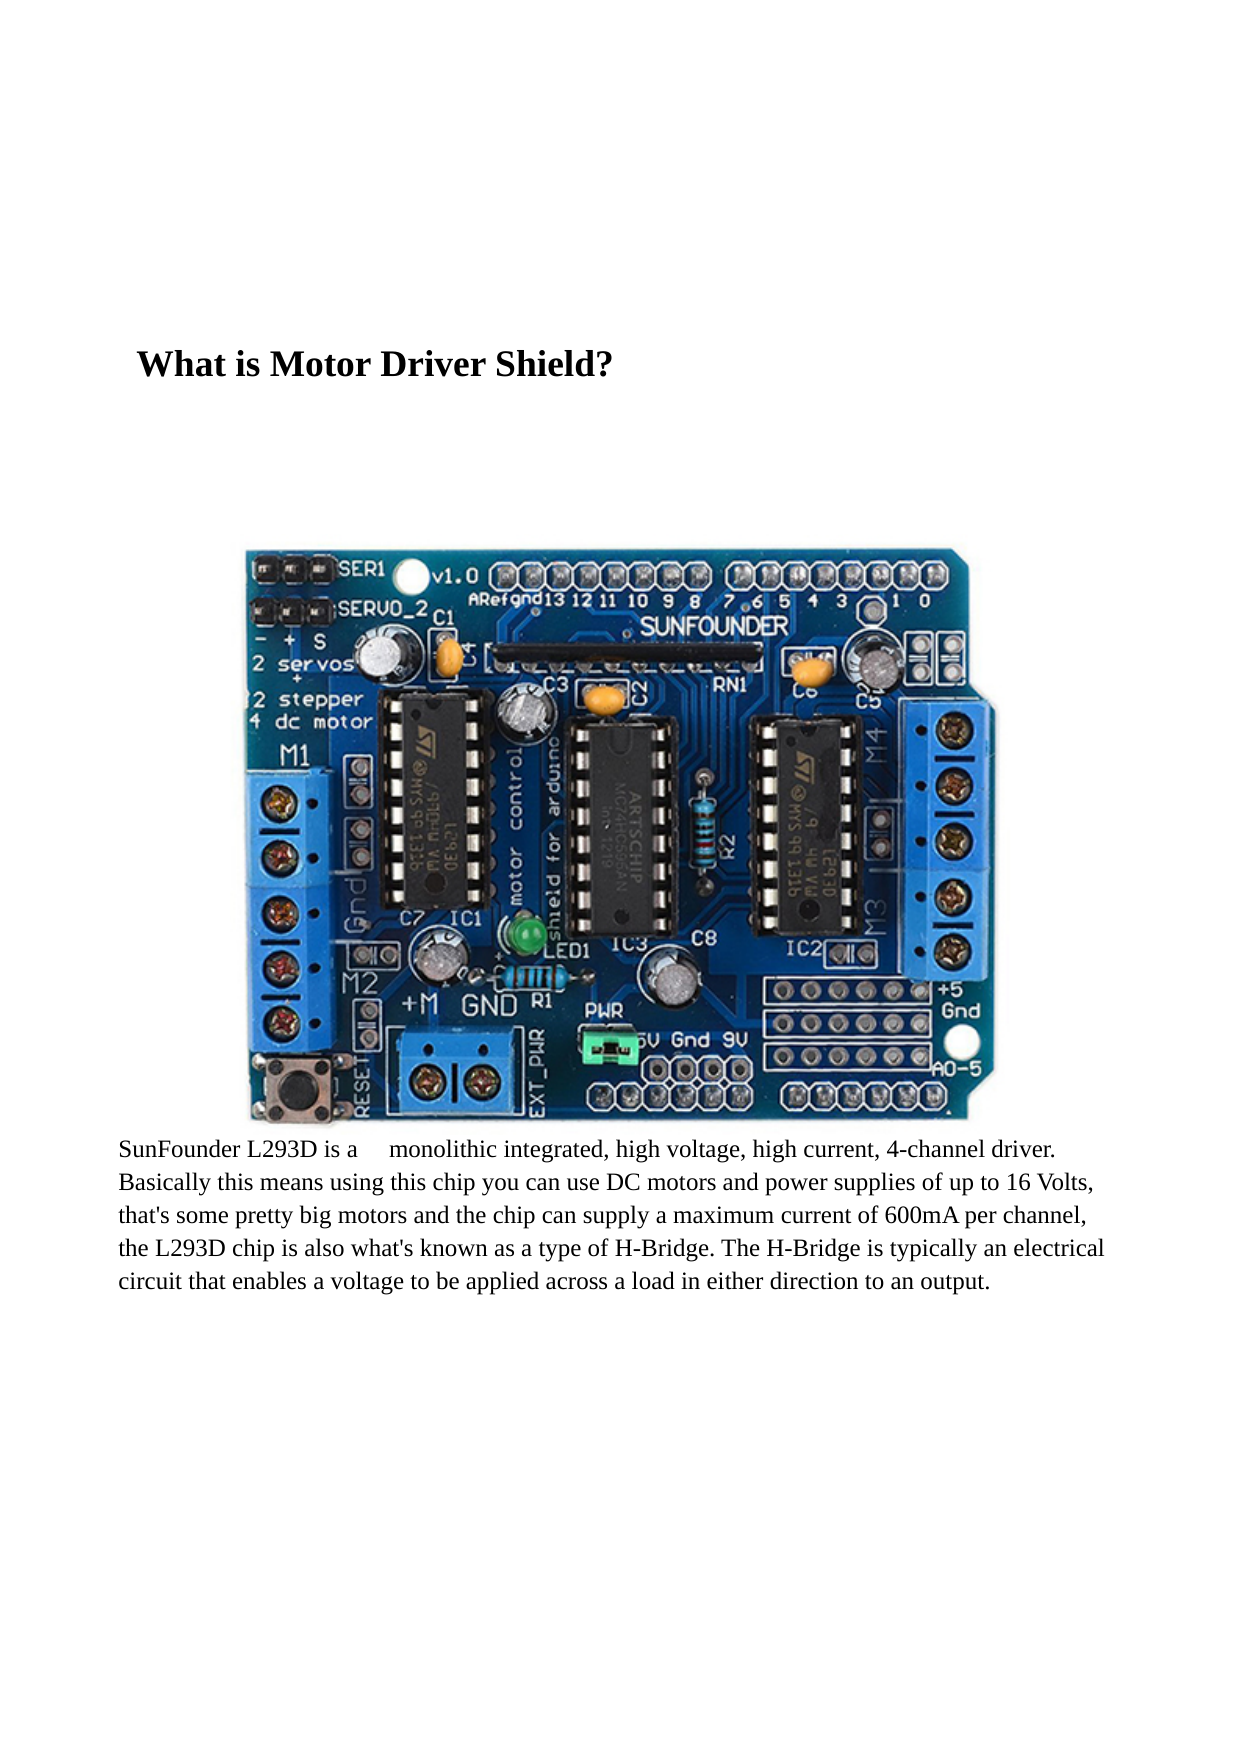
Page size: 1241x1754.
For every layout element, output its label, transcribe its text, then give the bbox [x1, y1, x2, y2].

picture [229, 534, 1011, 1135]
text SunFounder L293D is a monolithic integrated, high voltage, high current, 4-channel driver. Basically this means using this chip you can use DC motors and power supplies of up to 16 Volts, that's some pretty big motors and the chip can supply a maximum current of 600mA per channel, the L293D chip is also what's known as a type of H-Bridge. The H-Bridge is typically an electrical circuit that enables a voltage to be applied across a load in either direction to an output. [118, 646, 1122, 1295]
text What is Motor Driver Shield? [118, 342, 1122, 385]
